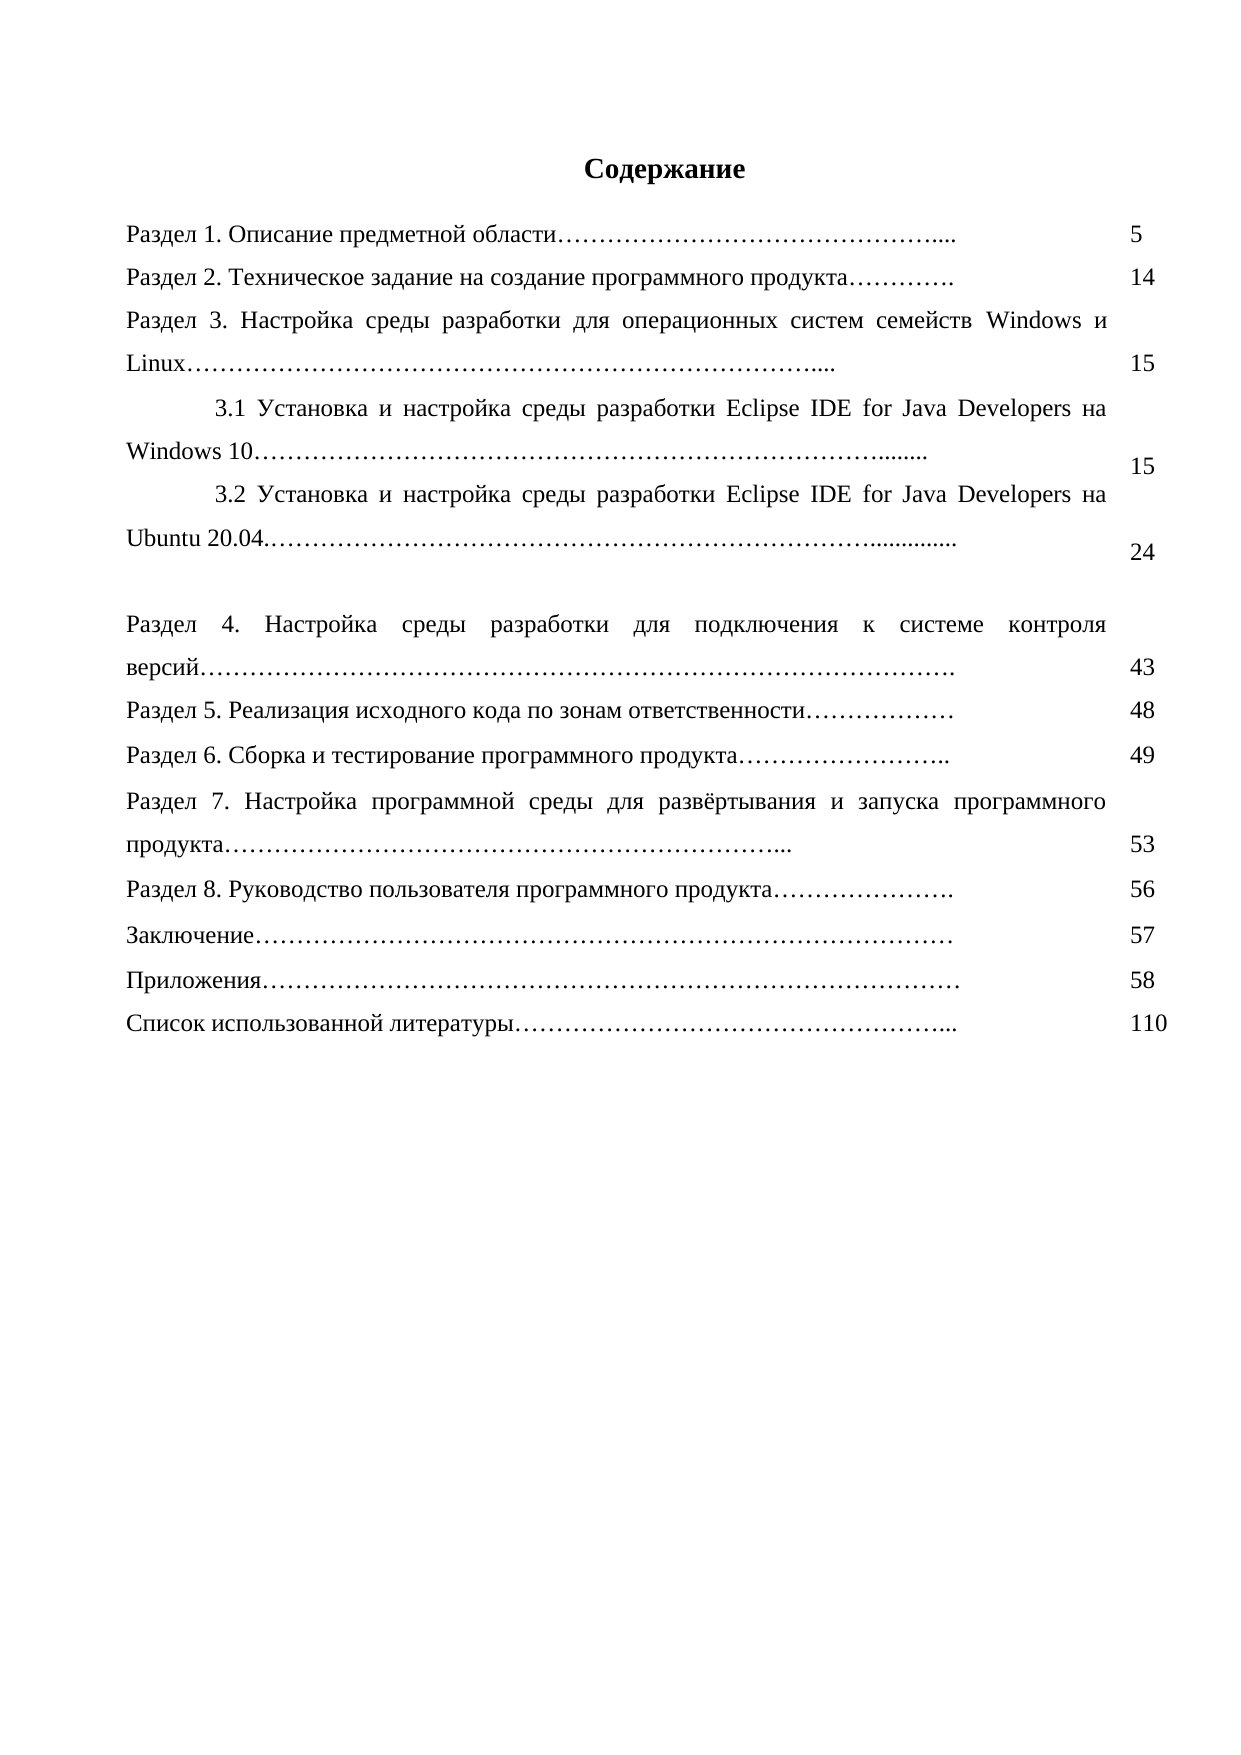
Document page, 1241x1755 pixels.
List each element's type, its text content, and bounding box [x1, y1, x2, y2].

table_cell 110 [1119, 1008, 1193, 1057]
table_cell [1119, 566, 1193, 609]
table_cell 43 [1119, 609, 1193, 695]
table_cell Заключение………………………………………………………………………… [115, 920, 1119, 965]
text Содержание [148, 152, 1181, 185]
table_cell 14 [1119, 262, 1193, 305]
table_cell 57 [1119, 920, 1193, 965]
table_cell 24 [1119, 480, 1193, 566]
table_cell 56 [1119, 874, 1193, 920]
table_cell 53 [1119, 786, 1193, 874]
table_cell 48 [1119, 695, 1193, 740]
table_cell Приложения………………………………………………………………………… [115, 965, 1119, 1008]
table_cell Раздел 5. Реализация исходного кода по зонам ответственности……………… [115, 695, 1119, 740]
table_cell [115, 566, 1119, 609]
table_header 5 [1119, 219, 1193, 262]
table_cell Раздел 2. Техническое задание на создание программного продукта…………. [115, 262, 1119, 305]
table_header Раздел 1. Описание предметной области……………………………………….... [115, 219, 1119, 262]
table_cell 49 [1119, 740, 1193, 786]
table_cell 3.2 Установка и настройка среды разработки Eclipse IDE for Java Developers на Ubuntu 20.04.……………………………………………………………….............. [115, 480, 1119, 566]
table_cell 15 [1119, 393, 1193, 479]
table_cell Раздел 8. Руководство пользователя программного продукта…………………. [115, 874, 1119, 920]
table_cell Раздел 4. Настройка среды разработки для подключения к системе контроля версий………………………………………………………………………………. [115, 609, 1119, 695]
table_cell 3.1 Установка и настройка среды разработки Eclipse IDE for Java Developers на Windows 10…………………………………………………………………........ [115, 393, 1119, 479]
table_cell 15 [1119, 305, 1193, 393]
table_cell Раздел 3. Настройка среды разработки для операционных систем семейств Windows и Linux………………………………………………………………….... [115, 305, 1119, 393]
table_cell Список использованной литературы……………………………………………... [115, 1008, 1119, 1057]
table_cell Раздел 6. Сборка и тестирование программного продукта…………………….. [115, 740, 1119, 786]
table_cell 58 [1119, 965, 1193, 1008]
table_cell Раздел 7. Настройка программной среды для развёртывания и запуска программного продукта…………………………………………………………... [115, 786, 1119, 874]
